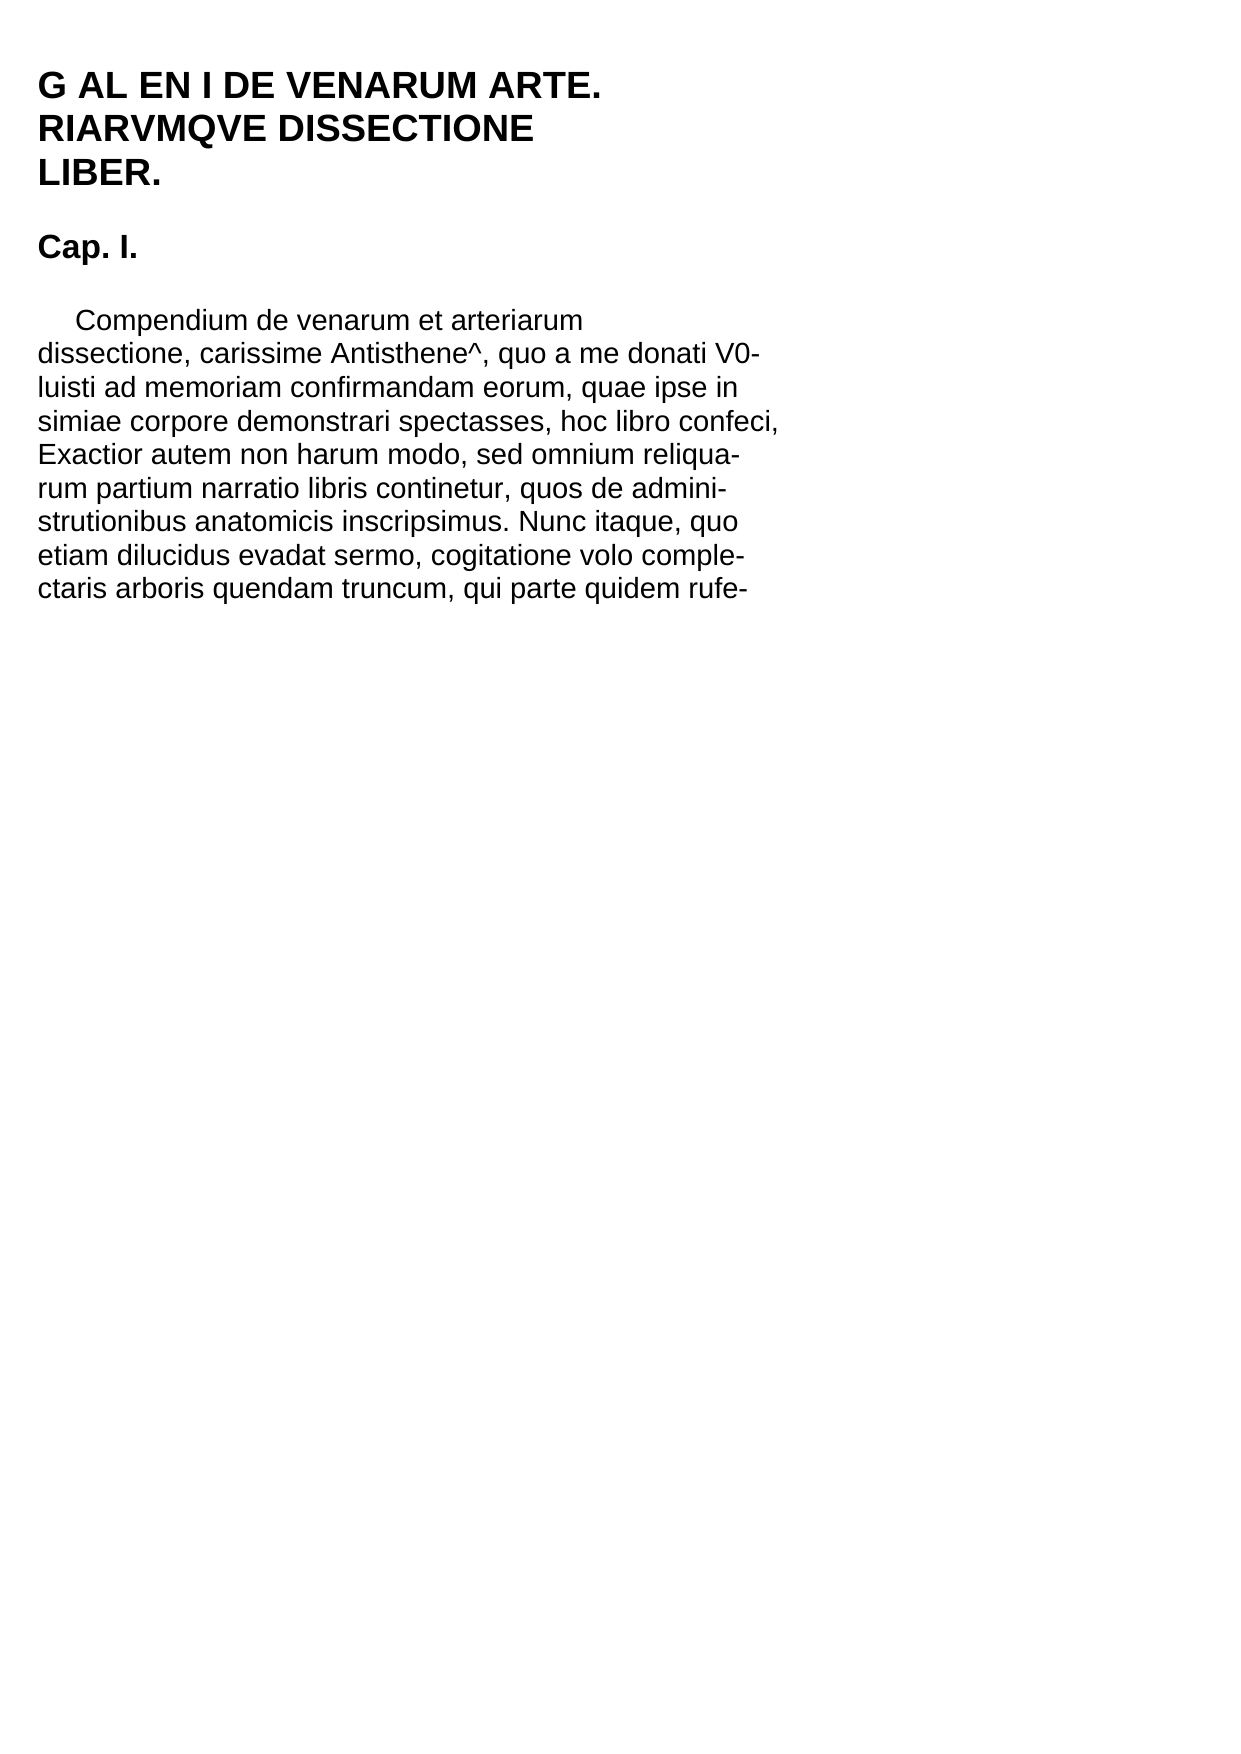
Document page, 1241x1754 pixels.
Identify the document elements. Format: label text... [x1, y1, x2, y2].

subtitle Cap. I. [37, 227, 1203, 265]
text Compendium de venarum et arteriarum dissectione, carissime Antisthene^, quo a me donati V0- luisti ad memoriam confirmandam eorum, quae ipse in simiae corpore demonstrari spectasses, hoc libro confeci, Exactior autem non harum modo, sed omnium reliqua- rum partium narratio libris continetur, quos de admini- strutionibus anatomicis inscripsimus. Nunc itaque, quo etiam dilucidus evadat sermo, cogitatione volo comple- ctaris arboris quendam truncum, qui parte quidem rufe- [37, 303, 1203, 605]
subtitle G AL EN I DE VENARUM ARTE. RIARVMQVE DISSECTIONE LIBER. [37, 62, 1203, 193]
